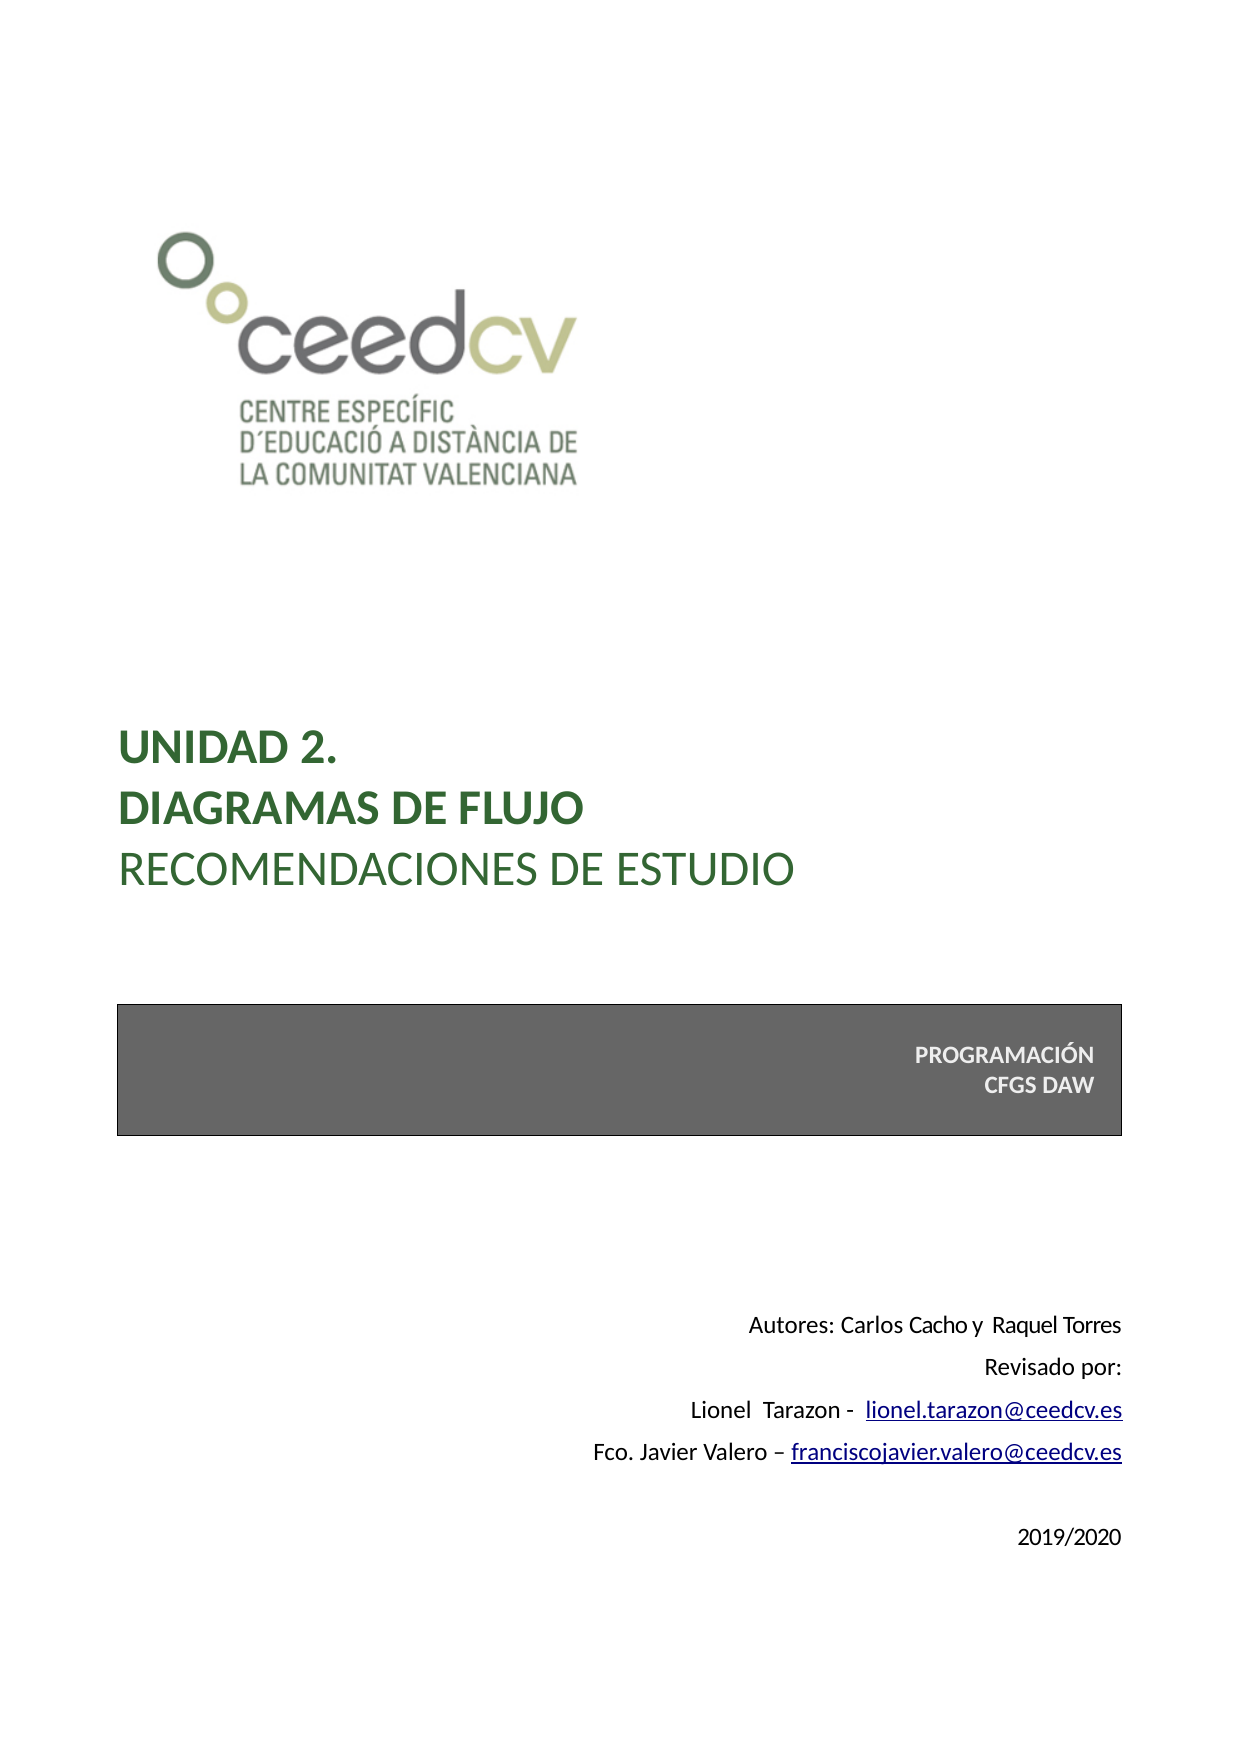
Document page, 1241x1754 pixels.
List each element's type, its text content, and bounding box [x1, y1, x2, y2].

text DIAGRAMAS DE FLUJO [118, 776, 1122, 837]
text Autores: Carlos Cacho y Raquel Torres [231, 1309, 1122, 1339]
text PROGRAMACIÓN [121, 1039, 1094, 1069]
text 2019/2020 [231, 1521, 1122, 1552]
text Fco. Javier Valero – franciscojavier.valero@ceedcv.es [231, 1436, 1122, 1467]
text CFGS DAW [121, 1069, 1094, 1100]
text UNIDAD 2. [118, 714, 1122, 776]
text Revisado por: [231, 1351, 1122, 1382]
text Lionel Tarazon - lionel.tarazon@ceedcv.es [231, 1394, 1122, 1424]
text RECOMENDACIONES DE ESTUDIO [118, 837, 1122, 898]
picture [118, 204, 681, 514]
